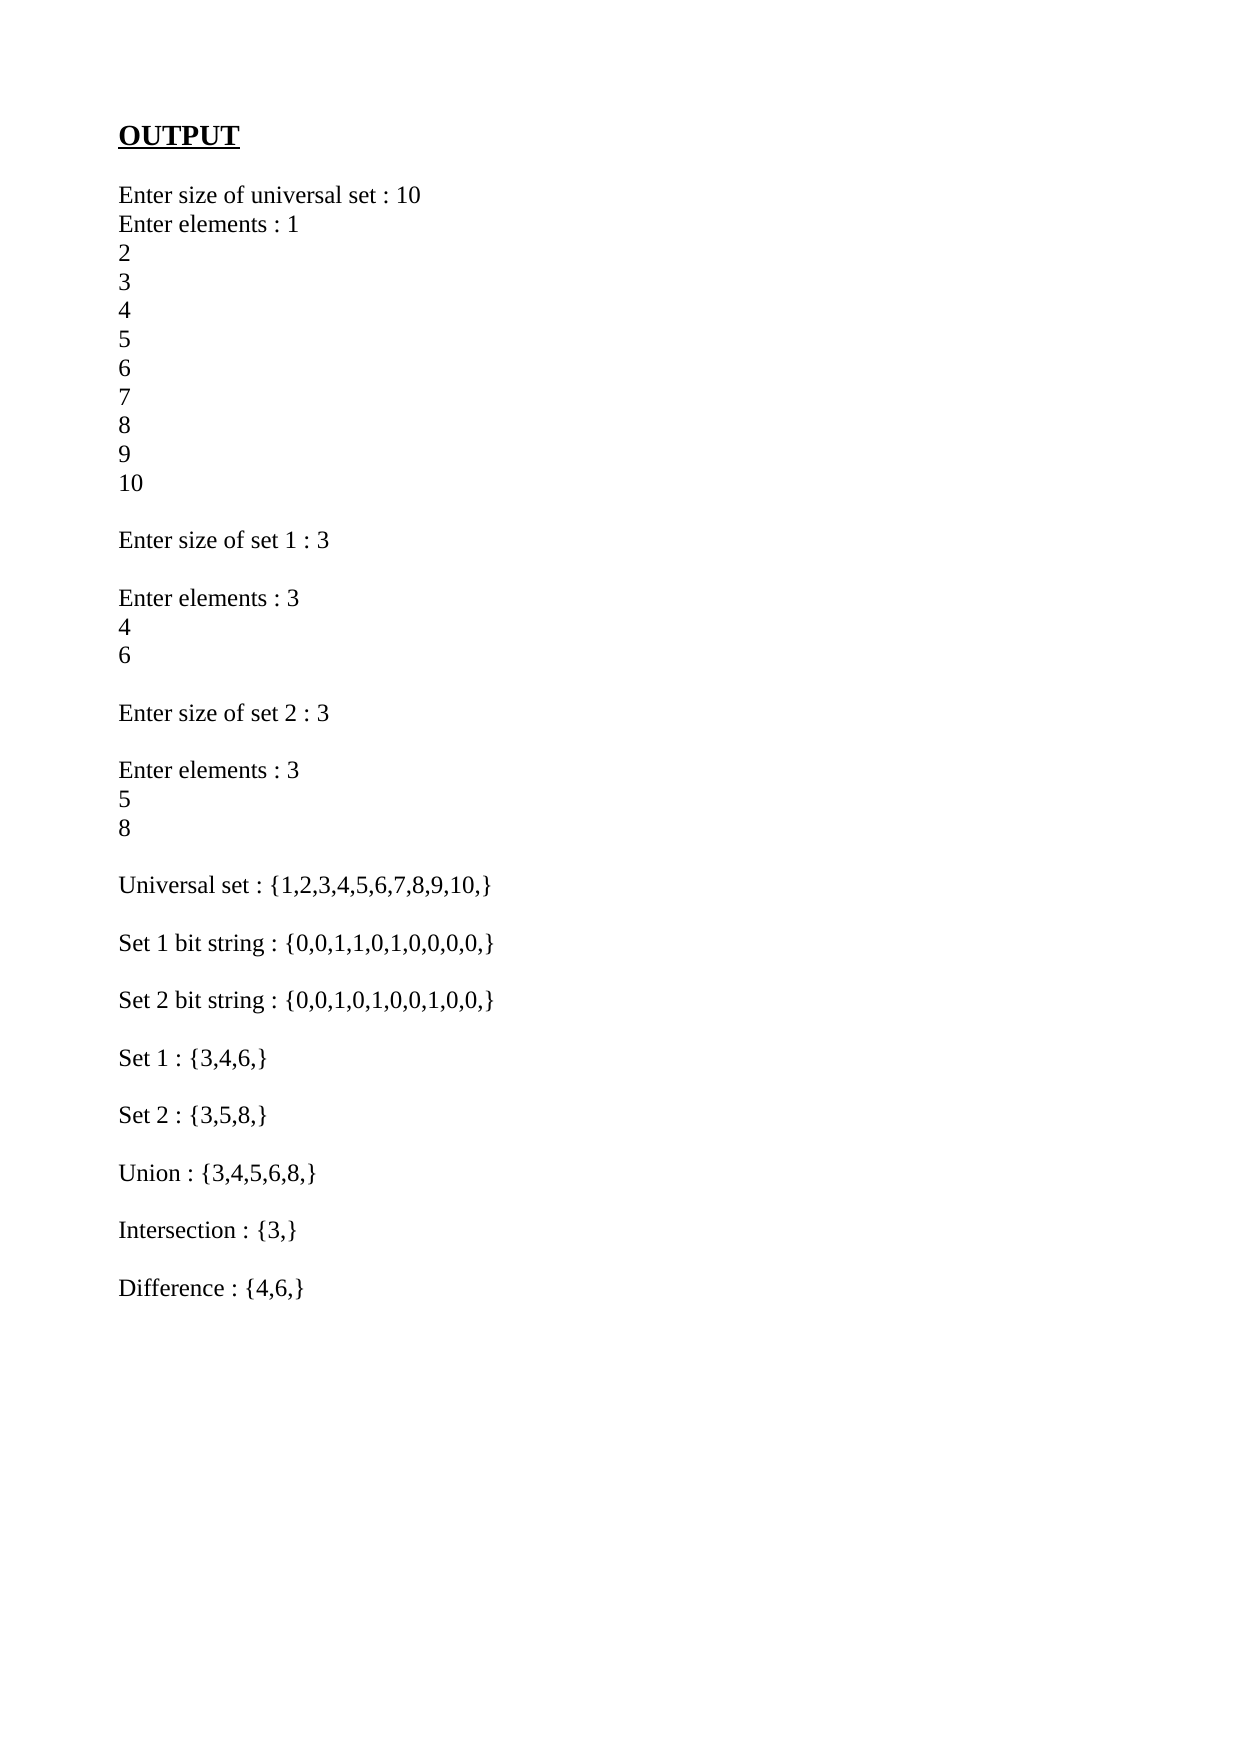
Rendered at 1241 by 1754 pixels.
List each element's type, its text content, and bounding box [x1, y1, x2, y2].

text Enter elements : 3 [118, 583, 1122, 612]
text Set 1 bit string : {0,0,1,1,0,1,0,0,0,0,} [118, 928, 1122, 957]
text 3 [118, 267, 1122, 295]
text Intersection : {3,} [118, 1215, 1122, 1244]
text 5 [118, 324, 1122, 353]
text 4 [118, 612, 1122, 640]
text Set 1 : {3,4,6,} [118, 1043, 1122, 1072]
text Set 2 : {3,5,8,} [118, 1100, 1122, 1129]
text 4 [118, 295, 1122, 324]
text 8 [118, 410, 1122, 439]
text 10 [118, 468, 1122, 497]
text 6 [118, 640, 1122, 669]
text OUTPUT [118, 118, 1122, 152]
text Universal set : {1,2,3,4,5,6,7,8,9,10,} [118, 870, 1122, 899]
text Enter size of set 1 : 3 [118, 525, 1122, 554]
text Set 2 bit string : {0,0,1,0,1,0,0,1,0,0,} [118, 985, 1122, 1014]
text 9 [118, 439, 1122, 468]
text 5 [118, 784, 1122, 813]
text Enter elements : 3 [118, 755, 1122, 784]
text Enter size of set 2 : 3 [118, 698, 1122, 727]
text Enter elements : 1 [118, 209, 1122, 238]
text Enter size of universal set : 10 [118, 180, 1122, 209]
text Union : {3,4,5,6,8,} [118, 1158, 1122, 1187]
text 8 [118, 813, 1122, 842]
text 2 [118, 238, 1122, 267]
text Difference : {4,6,} [118, 1273, 1122, 1302]
text 7 [118, 382, 1122, 410]
text 6 [118, 353, 1122, 382]
